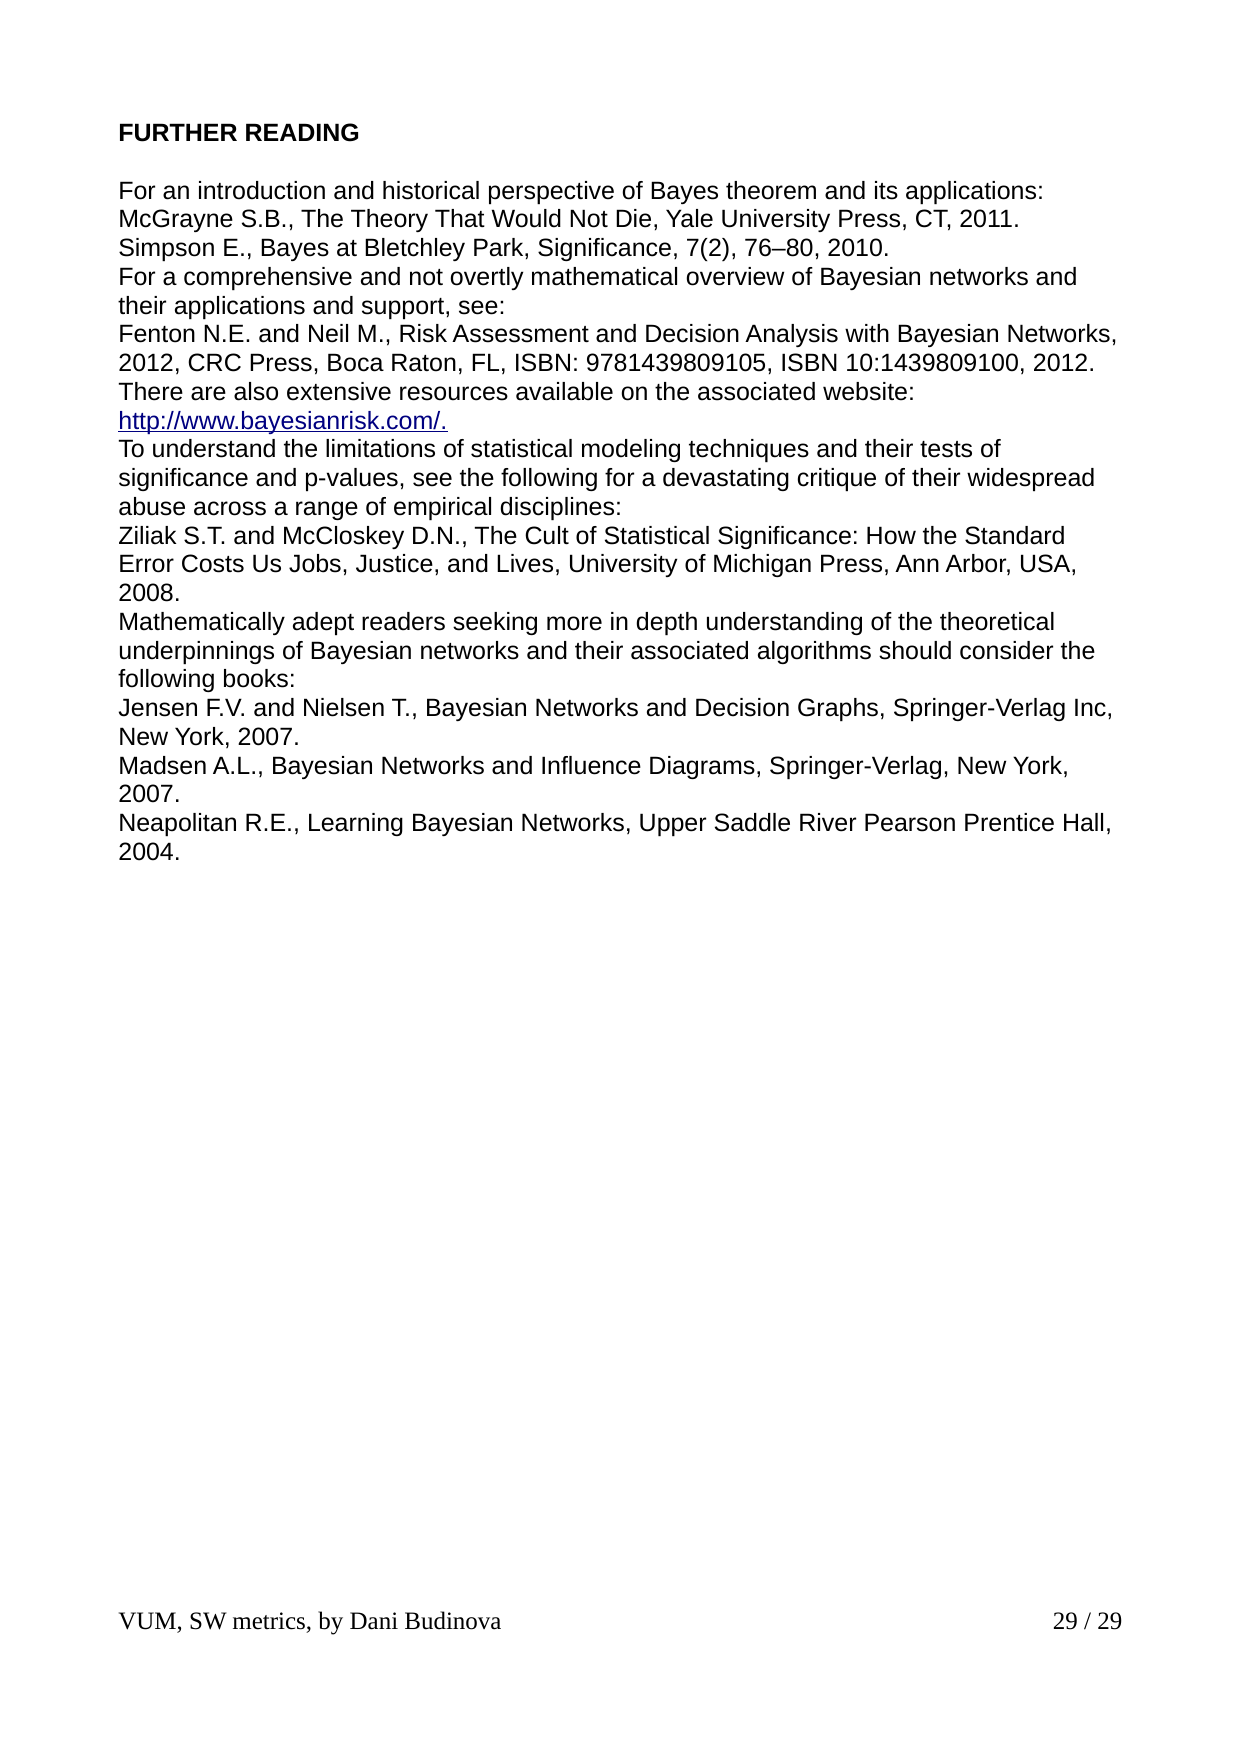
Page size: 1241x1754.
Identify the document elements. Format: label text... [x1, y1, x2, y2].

text FURTHER READING [118, 118, 1122, 147]
text There are also extensive resources available on the associated website: [118, 377, 1122, 406]
text For an introduction and historical perspective of Bayes theorem and its applications: [118, 176, 1122, 204]
text Mathematically adept readers seeking more in depth understanding of the theoretical underpinnings of Bayesian networks and their associated algorithms should consider the following books: [118, 607, 1122, 693]
text http://www.bayesianrisk.com/. [118, 406, 1122, 434]
text Ziliak S.T. and McCloskey D.N., The Cult of Statistical Significance: How the Standard Error Costs Us Jobs, Justice, and Lives, University of Michigan Press, Ann Arbor, USA, 2008. [118, 521, 1122, 607]
text Neapolitan R.E., Learning Bayesian Networks, Upper Saddle River Pearson Prentice Hall, 2004. [118, 808, 1122, 866]
text To understand the limitations of statistical modeling techniques and their tests of significance and p-values, see the following for a devastating critique of their widespread abuse across a range of empirical disciplines: [118, 434, 1122, 521]
text For a comprehensive and not overtly mathematical overview of Bayesian networks and their applications and support, see: [118, 262, 1122, 319]
text Jensen F.V. and Nielsen T., Bayesian Networks and Decision Graphs, Springer-Verlag Inc, New York, 2007. [118, 693, 1122, 751]
text Fenton N.E. and Neil M., Risk Assessment and Decision Analysis with Bayesian Networks, 2012, CRC Press, Boca Raton, FL, ISBN: 9781439809105, ISBN 10:1439809100, 2012. [118, 319, 1122, 377]
text McGrayne S.B., The Theory That Would Not Die, Yale University Press, CT, 2011. [118, 204, 1122, 233]
text Simpson E., Bayes at Bletchley Park, Significance, 7(2), 76–80, 2010. [118, 233, 1122, 262]
text Madsen A.L., Bayesian Networks and Influence Diagrams, Springer-Verlag, New York, 2007. [118, 751, 1122, 808]
